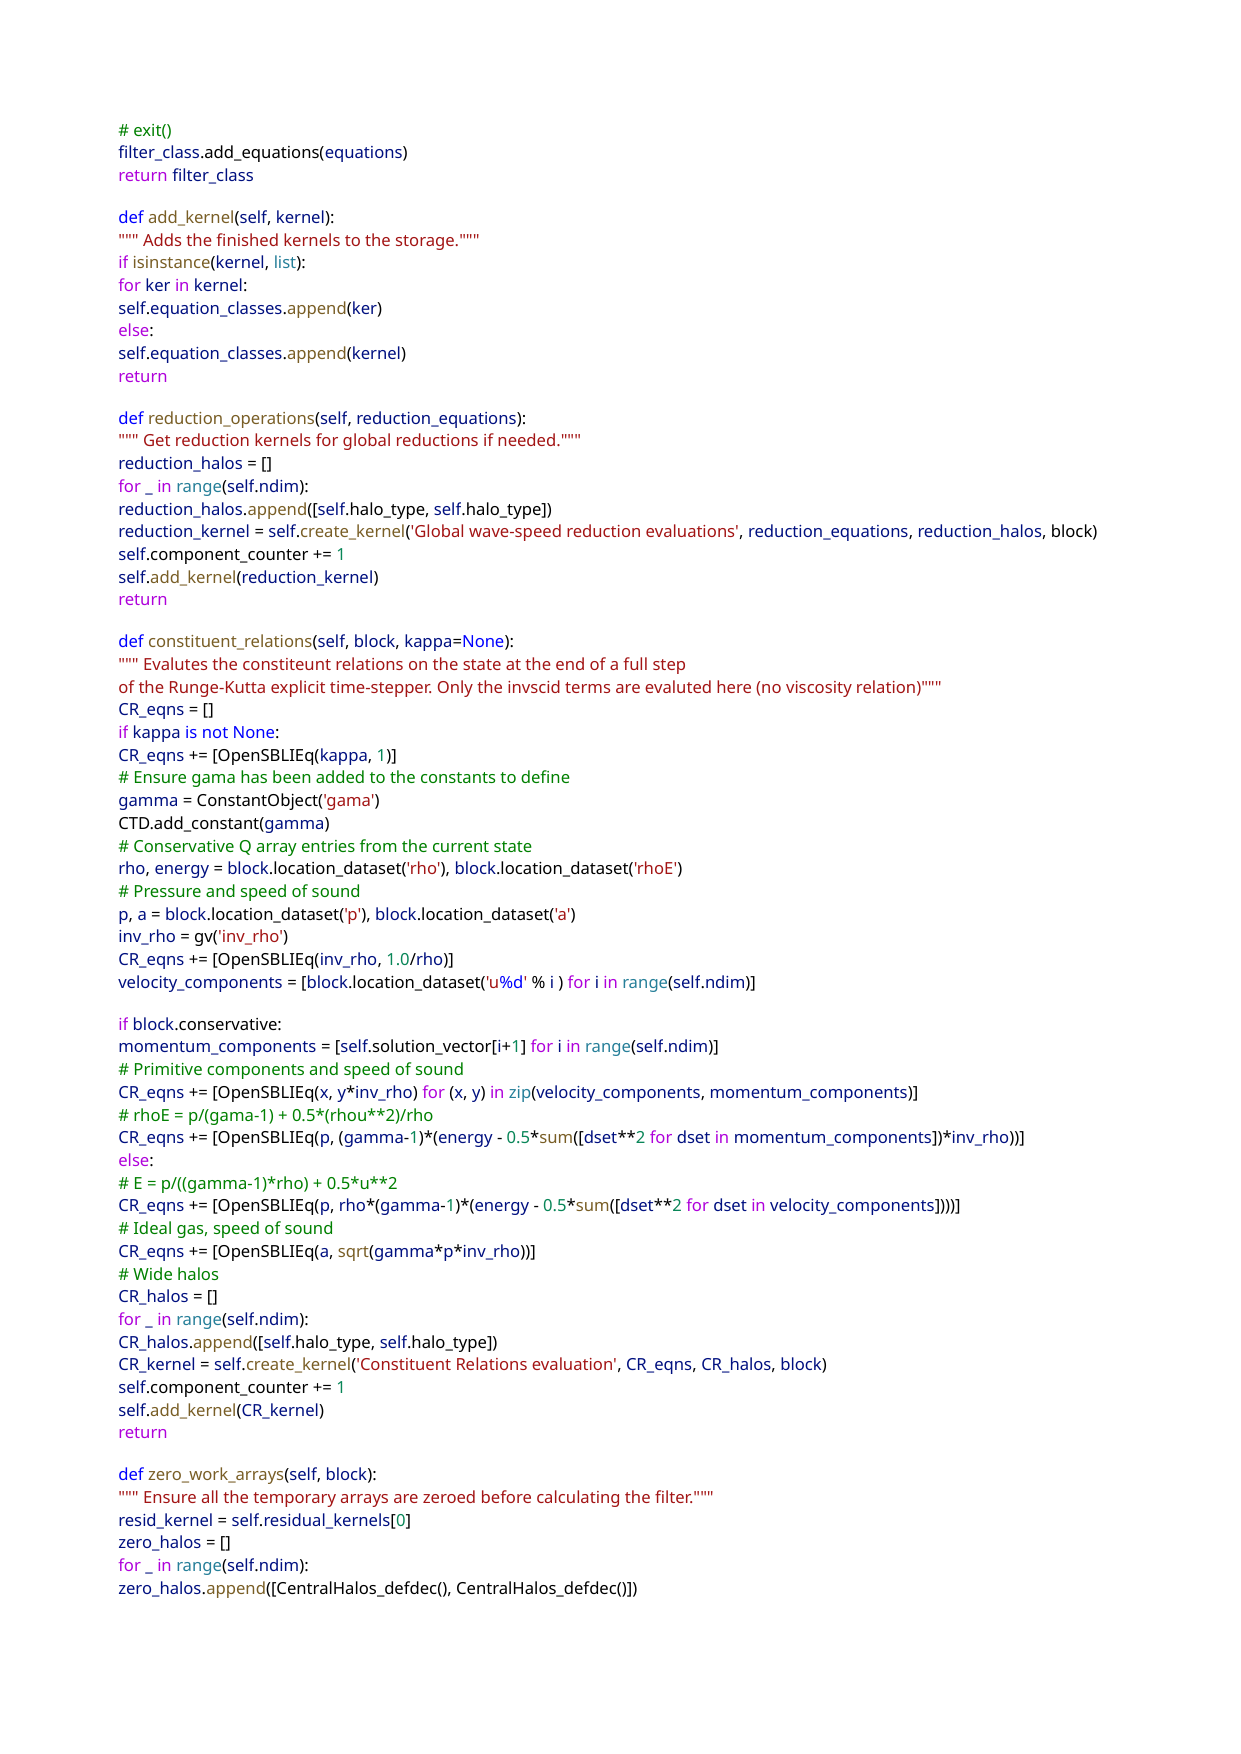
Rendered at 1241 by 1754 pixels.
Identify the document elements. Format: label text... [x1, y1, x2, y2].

text """ Ensure all the temporary arrays are zeroed before calculating the filter.""" [118, 1486, 1122, 1508]
text # Ideal gas, speed of sound [118, 1217, 1122, 1239]
text CR_eqns += [OpenSBLIEq(kappa, 1)] [118, 743, 1122, 766]
text reduction_halos = [] [118, 452, 1122, 474]
text CR_kernel = self.create_kernel('Constituent Relations evaluation', CR_eqns, CR_halos, block) [118, 1353, 1122, 1376]
text CR_eqns = [] [118, 698, 1122, 721]
text # Ensure gama has been added to the constants to define [118, 766, 1122, 789]
text reduction_kernel = self.create_kernel('Global wave-speed reduction evaluations', reduction_equations, reduction_halos, block) [118, 520, 1122, 542]
text reduction_halos.append([self.halo_type, self.halo_type]) [118, 497, 1122, 520]
text def zero_work_arrays(self, block): [118, 1463, 1122, 1486]
text if kappa is not None: [118, 721, 1122, 743]
text """ Get reduction kernels for global reductions if needed.""" [118, 429, 1122, 452]
text # E = p/((gamma-1)*rho) + 0.5*u**2 [118, 1171, 1122, 1194]
text self.add_kernel(reduction_kernel) [118, 565, 1122, 588]
text velocity_components = [block.location_dataset('u%d' % i ) for i in range(self.ndim)] [118, 970, 1122, 993]
text # Wide halos [118, 1262, 1122, 1285]
text for _ in range(self.ndim): [118, 1554, 1122, 1576]
text return filter_class [118, 163, 1122, 186]
text else: [118, 1148, 1122, 1171]
text def add_kernel(self, kernel): [118, 205, 1122, 228]
text """ Adds the finished kernels to the storage.""" [118, 228, 1122, 251]
text inv_rho = gv('inv_rho') [118, 925, 1122, 948]
text zero_halos = [] [118, 1531, 1122, 1554]
text CR_eqns += [OpenSBLIEq(p, rho*(gamma-1)*(energy - 0.5*sum([dset**2 for dset in velocity_components])))] [118, 1194, 1122, 1217]
text # Primitive components and speed of sound [118, 1058, 1122, 1080]
text # Pressure and speed of sound [118, 879, 1122, 902]
text self.equation_classes.append(kernel) [118, 342, 1122, 364]
text CR_halos.append([self.halo_type, self.halo_type]) [118, 1330, 1122, 1353]
text def reduction_operations(self, reduction_equations): [118, 406, 1122, 429]
text self.component_counter += 1 [118, 1376, 1122, 1398]
text p, a = block.location_dataset('p'), block.location_dataset('a') [118, 902, 1122, 925]
text rho, energy = block.location_dataset('rho'), block.location_dataset('rhoE') [118, 857, 1122, 879]
text for ker in kernel: [118, 273, 1122, 296]
text CR_eqns += [OpenSBLIEq(p, (gamma-1)*(energy - 0.5*sum([dset**2 for dset in momentum_components])*inv_rho))] [118, 1126, 1122, 1148]
text if block.conservative: [118, 1012, 1122, 1035]
text zero_halos.append([CentralHalos_defdec(), CentralHalos_defdec()]) [118, 1576, 1122, 1599]
text gamma = ConstantObject('gama') [118, 789, 1122, 811]
text resid_kernel = self.residual_kernels[0] [118, 1508, 1122, 1531]
text self.add_kernel(CR_kernel) [118, 1398, 1122, 1421]
text # rhoE = p/(gama-1) + 0.5*(rhou**2)/rho [118, 1103, 1122, 1126]
text return [118, 588, 1122, 611]
text self.equation_classes.append(ker) [118, 296, 1122, 319]
text def constituent_relations(self, block, kappa=None): [118, 630, 1122, 652]
text """ Evalutes the constiteunt relations on the state at the end of a full step [118, 652, 1122, 675]
text else: [118, 319, 1122, 342]
text self.component_counter += 1 [118, 542, 1122, 565]
text return [118, 1421, 1122, 1444]
text filter_class.add_equations(equations) [118, 141, 1122, 163]
text CR_eqns += [OpenSBLIEq(x, y*inv_rho) for (x, y) in zip(velocity_components, momentum_components)] [118, 1080, 1122, 1103]
text CTD.add_constant(gamma) [118, 811, 1122, 834]
text if isinstance(kernel, list): [118, 251, 1122, 273]
text return [118, 364, 1122, 387]
text of the Runge-Kutta explicit time-stepper. Only the invscid terms are evaluted here (no viscosity relation)""" [118, 675, 1122, 698]
text for _ in range(self.ndim): [118, 1307, 1122, 1330]
text CR_eqns += [OpenSBLIEq(a, sqrt(gamma*p*inv_rho))] [118, 1239, 1122, 1262]
text for _ in range(self.ndim): [118, 474, 1122, 497]
text # Conservative Q array entries from the current state [118, 834, 1122, 857]
text CR_halos = [] [118, 1285, 1122, 1307]
text # exit() [118, 118, 1122, 141]
text momentum_components = [self.solution_vector[i+1] for i in range(self.ndim)] [118, 1035, 1122, 1058]
text CR_eqns += [OpenSBLIEq(inv_rho, 1.0/rho)] [118, 948, 1122, 970]
